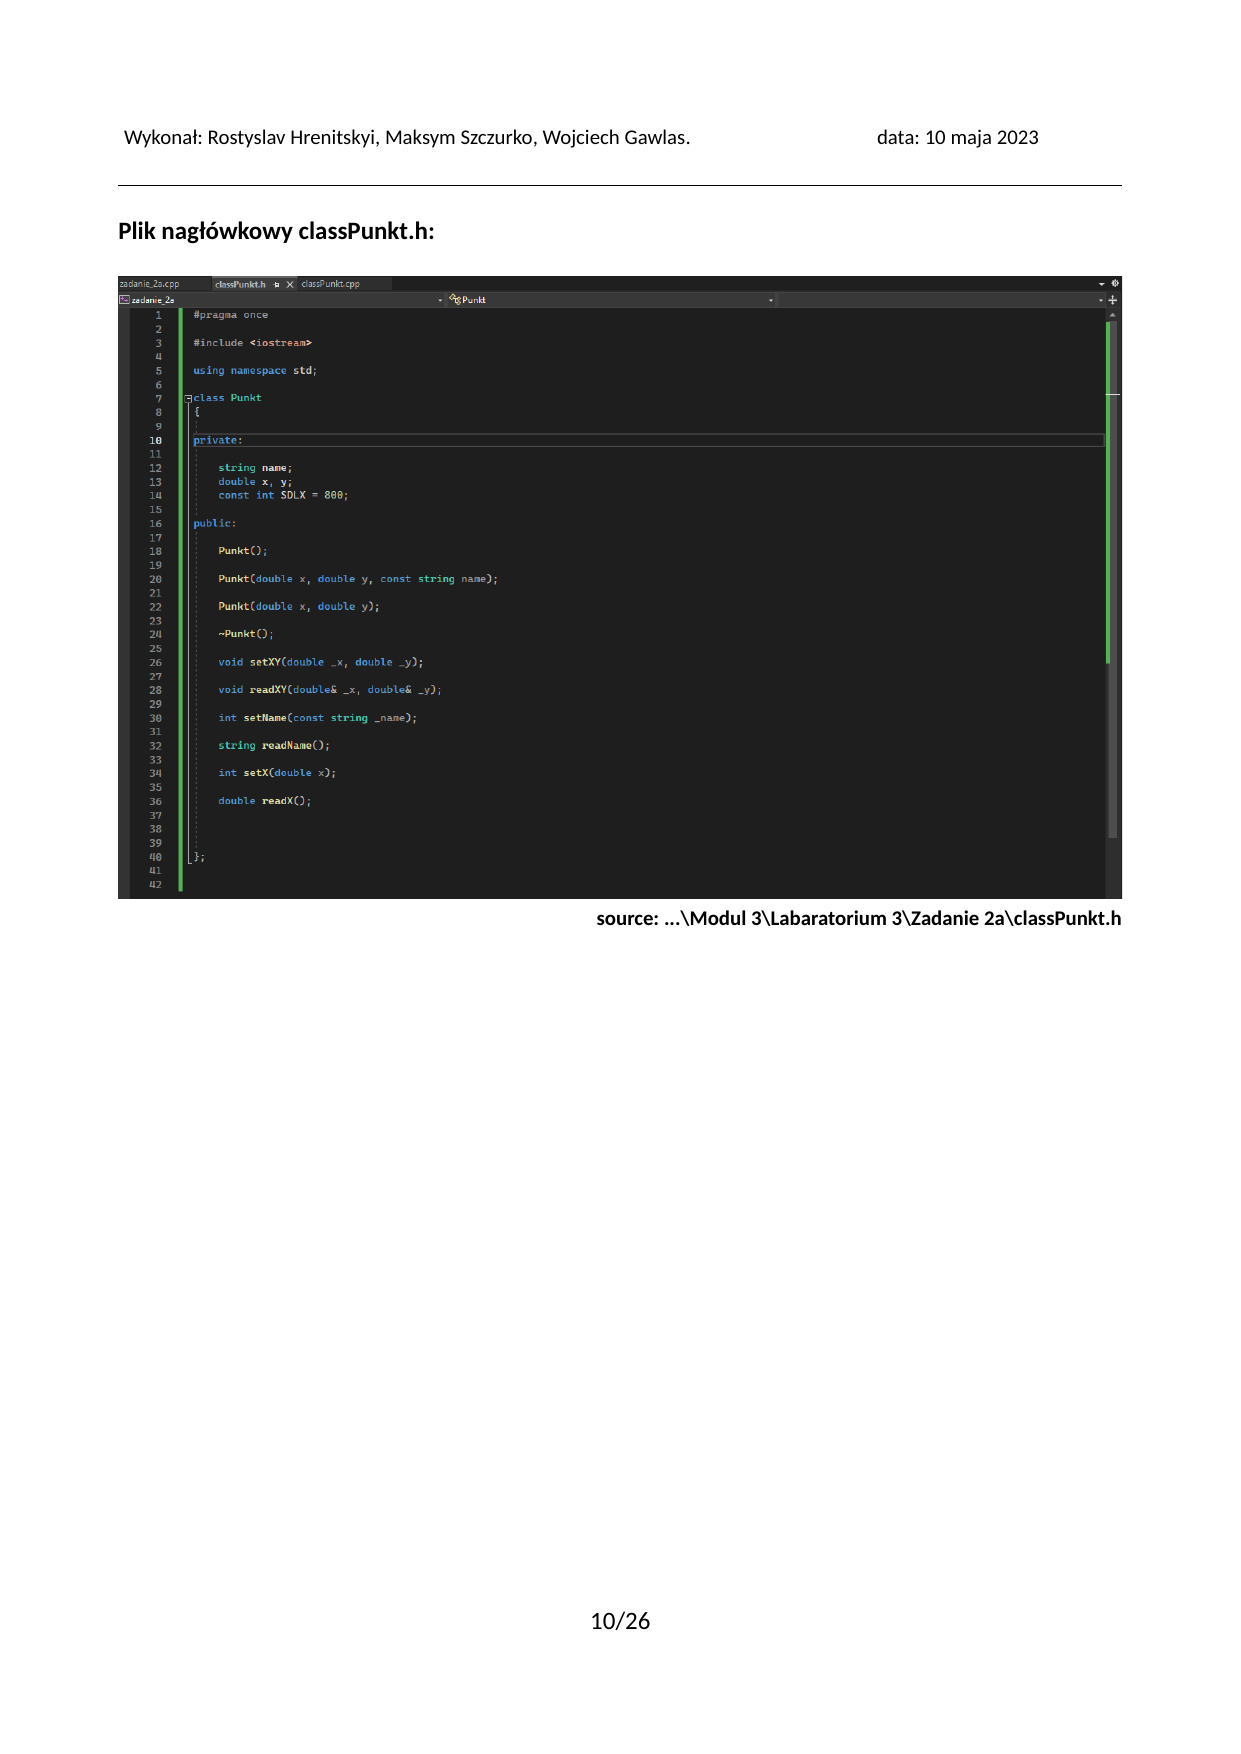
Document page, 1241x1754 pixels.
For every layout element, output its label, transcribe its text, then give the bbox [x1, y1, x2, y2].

picture [118, 276, 1123, 899]
text Plik nagłówkowy classPunkt.h: [118, 215, 1122, 246]
text source: ...\Modul 3\Labaratorium 3\Zadanie 2a\classPunkt.h [118, 905, 1122, 931]
